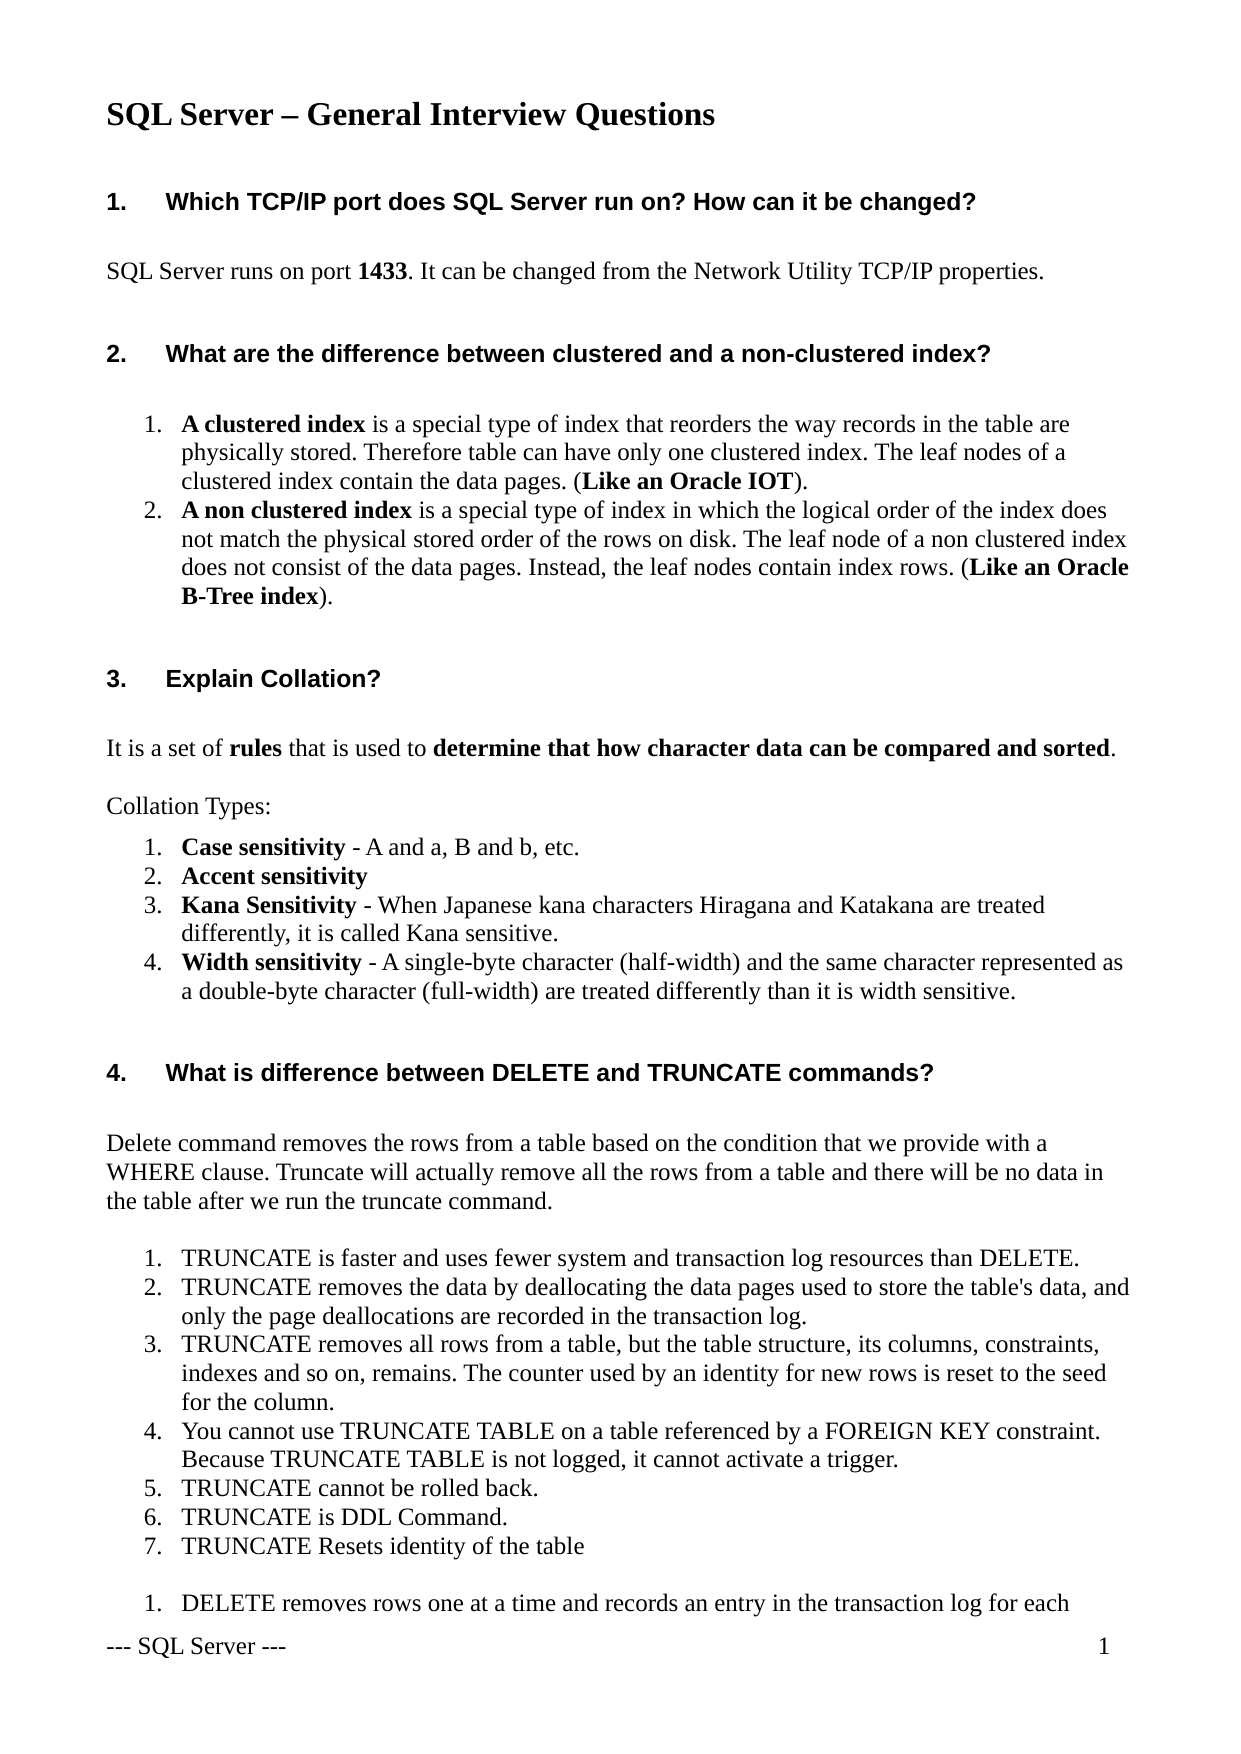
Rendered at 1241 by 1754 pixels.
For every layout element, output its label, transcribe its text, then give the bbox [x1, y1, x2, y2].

text Collation Types: [106, 791, 1134, 820]
subtitle Explain Collation? [106, 664, 1134, 692]
list TRUNCATE cannot be rolled back. [144, 1473, 1134, 1502]
list A clustered index is a special type of index that reorders the way records in the table are physically stored. Therefore table can have only one clustered index. The leaf nodes of a clustered index contain the data pages. (Like an Oracle IOT). [144, 409, 1134, 495]
subtitle What are the difference between clustered and a non-clustered index? [106, 339, 1134, 367]
text It is a set of rules that is used to determine that how character data can be compared and sorted. [106, 733, 1134, 762]
list Kana Sensitivity - When Japanese kana characters Hiragana and Katakana are treated differently, it is called Kana sensitive. [144, 890, 1134, 947]
text SQL Server – General Interview Questions [106, 94, 1134, 133]
list TRUNCATE Resets identity of the table [144, 1531, 1134, 1559]
list A non clustered index is a special type of index in which the logical order of the index does not match the physical stored order of the rows on disk. The leaf node of a non clustered index does not consist of the data pages. Instead, the leaf nodes contain index rows. (Like an Oracle B-Tree index). [144, 495, 1134, 610]
subtitle Which TCP/IP port does SQL Server run on? How can it be changed? [106, 187, 1134, 215]
list Case sensitivity - A and a, B and b, etc. [144, 832, 1134, 861]
list You cannot use TRUNCATE TABLE on a table referenced by a FOREIGN KEY constraint. Because TRUNCATE TABLE is not logged, it cannot activate a trigger. [144, 1416, 1134, 1473]
list Width sensitivity - A single-byte character (half-width) and the same character represented as a double-byte character (full-width) are treated differently than it is width sensitive. [144, 947, 1134, 1005]
subtitle What is difference between DELETE and TRUNCATE commands? [106, 1058, 1134, 1087]
list TRUNCATE is DDL Command. [144, 1502, 1134, 1531]
list TRUNCATE removes the data by deallocating the data pages used to store the table's data, and only the page deallocations are recorded in the transaction log. [144, 1272, 1134, 1329]
text SQL Server runs on port 1433. It can be changed from the Network Utility TCP/IP properties. [106, 256, 1134, 285]
list Accent sensitivity [144, 861, 1134, 890]
text Delete command removes the rows from a table based on the condition that we provide with a WHERE clause. Truncate will actually remove all the rows from a table and there will be no data in the table after we run the truncate command. [106, 1128, 1134, 1214]
list TRUNCATE removes all rows from a table, but the table structure, its columns, constraints, indexes and so on, remains. The counter used by an identity for new rows is reset to the seed for the column. [144, 1329, 1134, 1416]
list DELETE removes rows one at a time and records an entry in the transaction log for each [144, 1588, 1134, 1617]
list TRUNCATE is faster and uses fewer system and transaction log resources than DELETE. [144, 1243, 1134, 1272]
